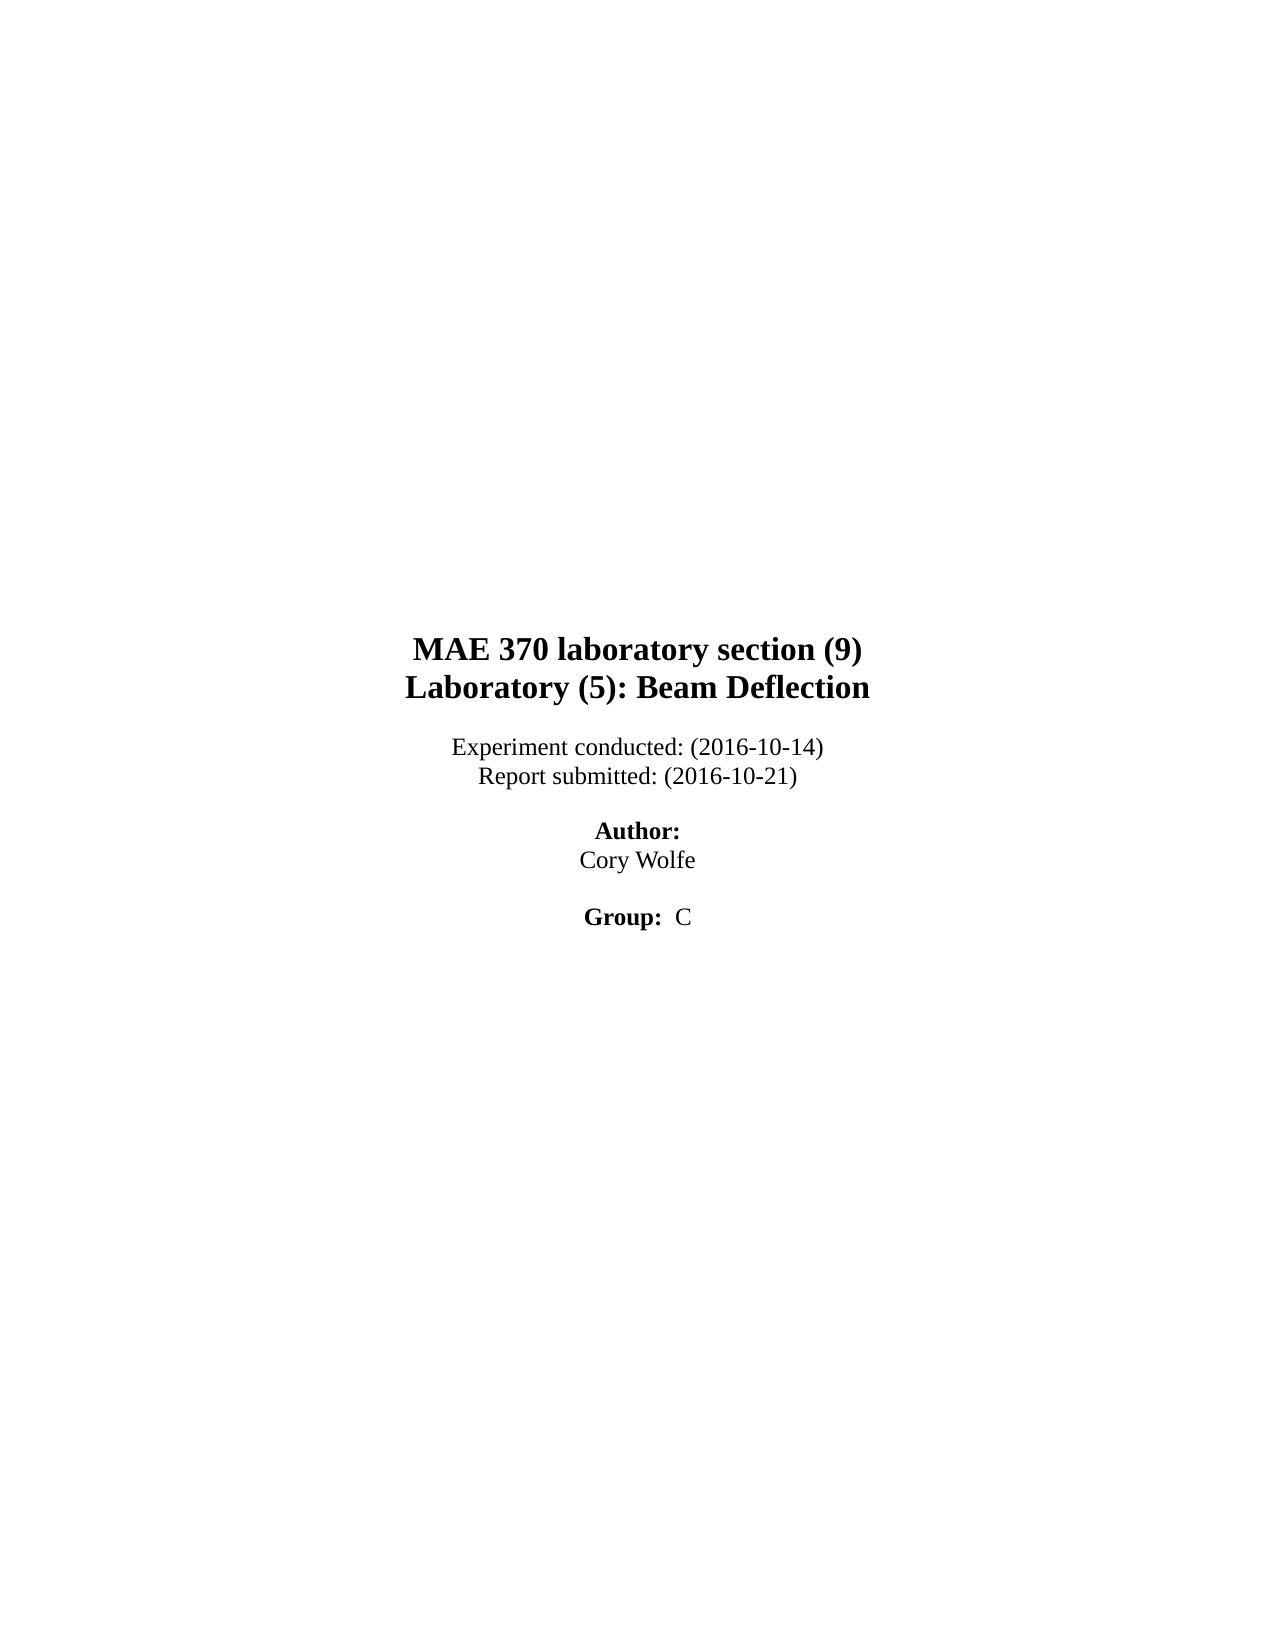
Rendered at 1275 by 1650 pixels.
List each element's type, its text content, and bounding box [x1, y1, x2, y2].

subtitle Author: [150, 816, 1125, 845]
subtitle Report submitted: (2016-10-21) [150, 761, 1125, 790]
subtitle Laboratory (5): Beam Deflection [150, 667, 1125, 706]
text Group: C [150, 902, 1125, 931]
subtitle Experiment conducted: (2016-10-14) [150, 732, 1125, 761]
subtitle MAE 370 laboratory section (9) [150, 629, 1125, 667]
text Cory Wolfe [150, 845, 1125, 873]
